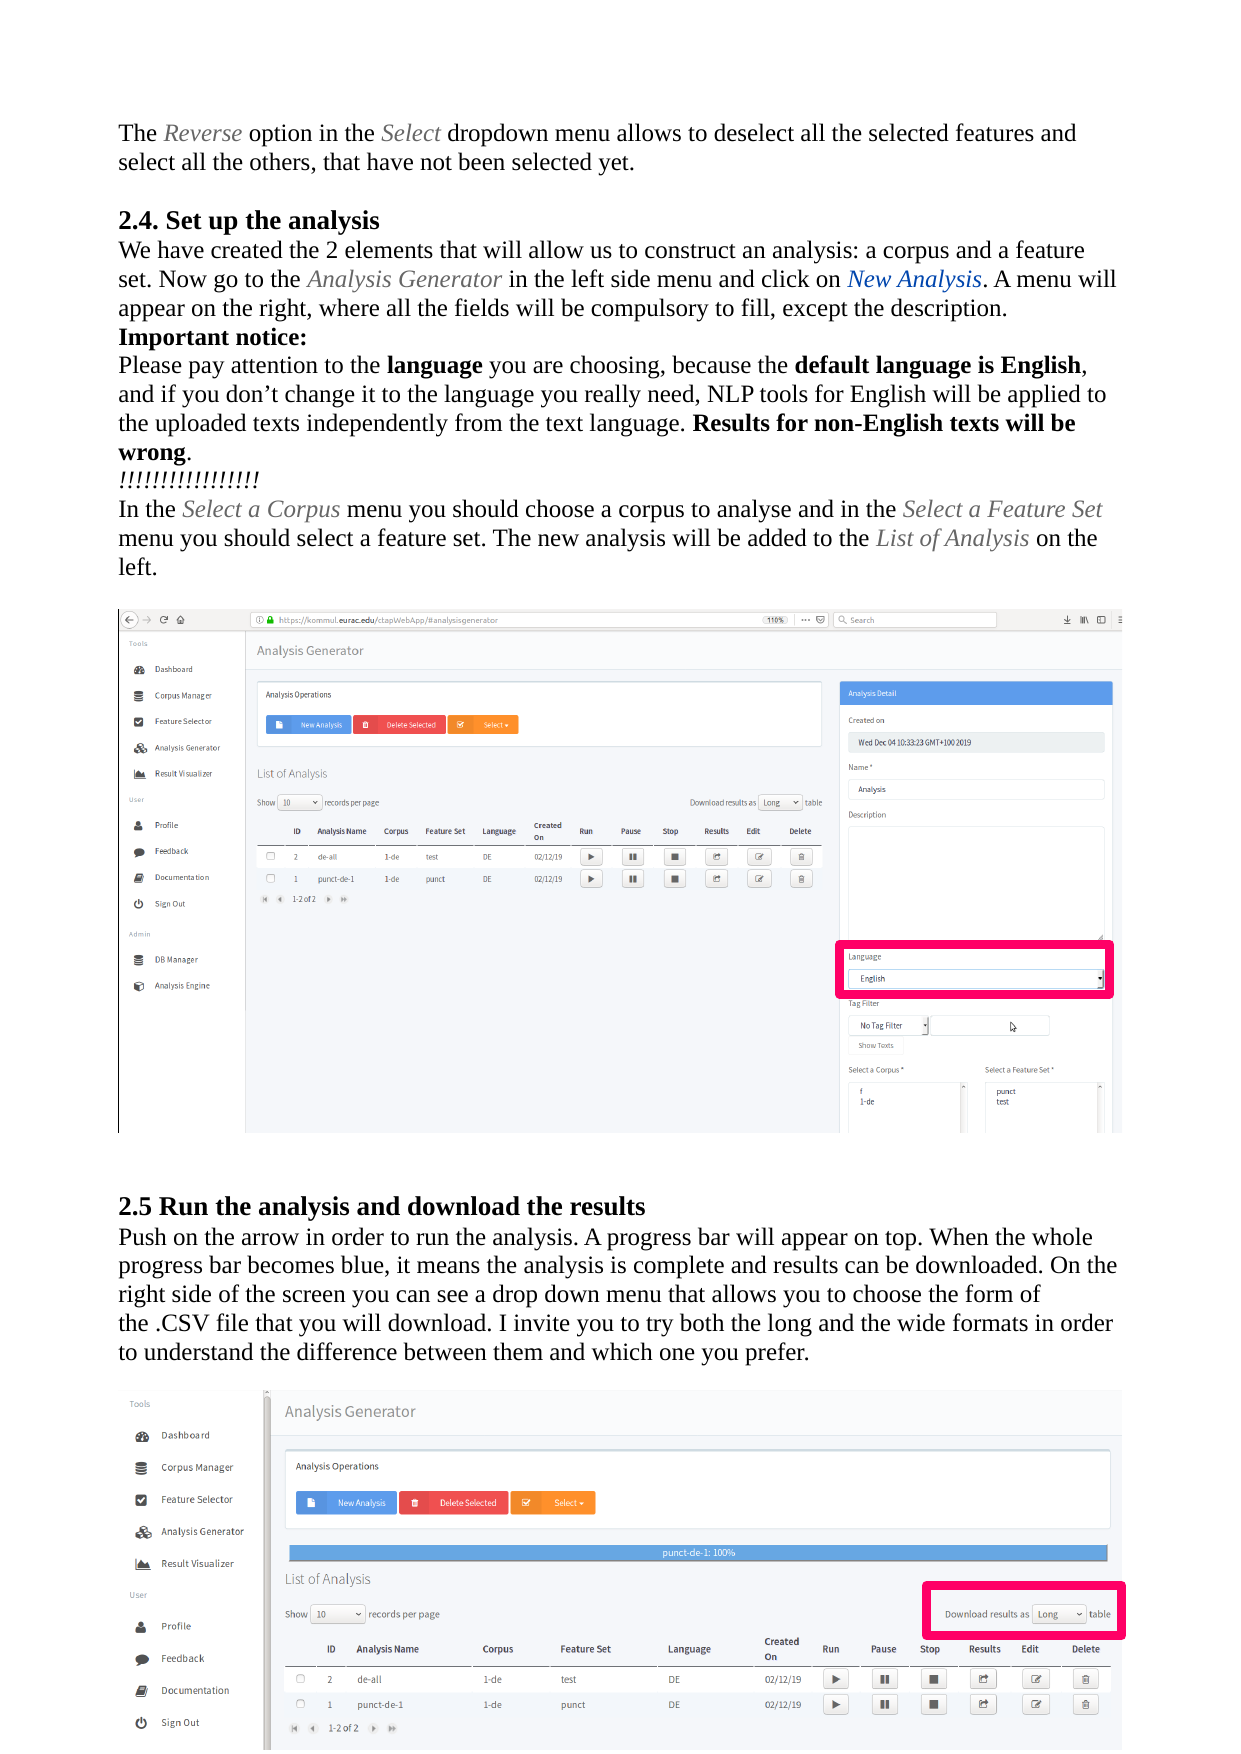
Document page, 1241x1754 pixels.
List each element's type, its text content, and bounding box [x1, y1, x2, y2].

text Push on the arrow in order to run the analysis. A progress bar will appear on top. When the whole progress bar becomes blue, it means the analysis is complete and results can be downloaded. On the right side of the screen you can see a drop down menu that allows you to choose the form of the .CSV file that you will download. I invite you to try both the long and the wide formats in order to understand the difference between them and which one you prefer. [118, 1222, 1122, 1365]
text !!!!!!!!!!!!!!!!! [118, 466, 1122, 494]
text 2.5 Run the analysis and download the results [118, 1191, 1122, 1222]
picture [931, 1590, 1117, 1631]
text We have created the 2 elements that will allow us to construct an analysis: a corpus and a feature set. Now go to the Analysis Generator in the left side menu and click on New Analysis. A menu will appear on the right, where all the fields will be compulsory to fill, except the description. [118, 236, 1122, 322]
picture [117, 1390, 1122, 1750]
picture [118, 609, 1123, 1133]
text The Reverse option in the Select dropdown menu allows to deselect all the selected features and select all the others, that have not been selected yet. [118, 118, 1122, 176]
text Please pay attention to the language you are choosing, because the default language is English, and if you don’t change it to the language you really need, NLP tools for English will be applied to the uploaded texts independently from the text language. Results for non-English texts will be wrong. [118, 351, 1122, 466]
text 2.4. Set up the analysis [118, 204, 1122, 236]
text Important notice: [118, 322, 1122, 351]
text In the Select a Corpus menu you should choose a corpus to analyse and in the Select a Feature Set menu you should select a feature set. The new analysis will be added to the List of Analysis on the left. [118, 494, 1122, 581]
